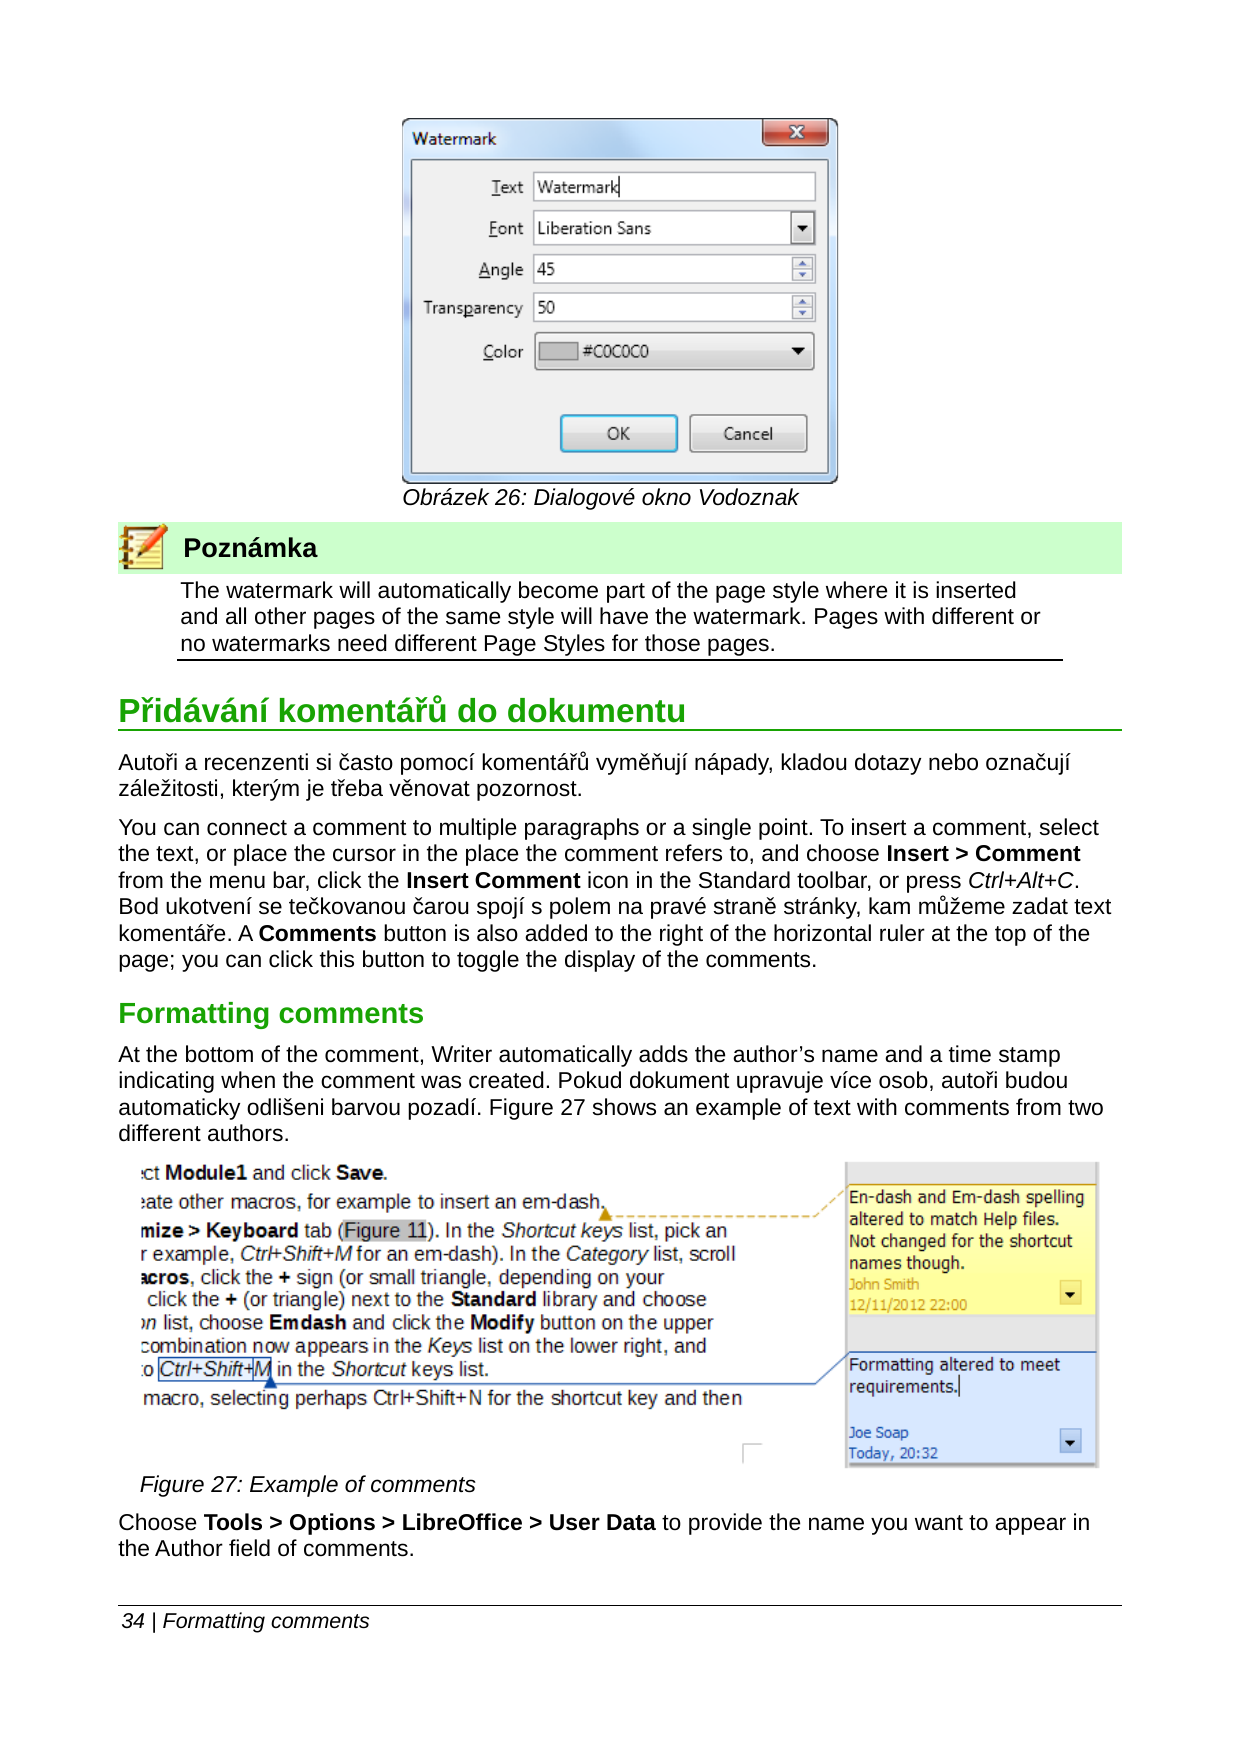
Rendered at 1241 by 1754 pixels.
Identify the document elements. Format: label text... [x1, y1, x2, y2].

text Obrázek 26: Dialogové okno Vodoznak [402, 484, 838, 510]
picture [402, 118, 839, 484]
text Choose Tools > Options > LibreOffice > User Data to provide the name you want to appear in the Author field of comments. [118, 1509, 1122, 1562]
text Autoři a recenzenti si často pomocí komentářů vyměňují nápady, kladou dotazy nebo označují záležitosti, kterým je třeba věnovat pozornost. [118, 749, 1122, 802]
subtitle Formatting comments [118, 996, 1122, 1029]
text Figure 27: Example of comments [139, 1471, 1101, 1497]
text You can connect a comment to multiple paragraphs or a single point. To insert a comment, select the text, or place the cursor in the place the comment refers to, and choose Insert > Comment from the menu bar, click the Insert Comment icon in the Standard toolbar, or press Ctrl+Alt+C. Bod ukotvení se tečkovanou čarou spojí s polem na pravé straně stránky, kam můžeme zadat text komentáře. A Comments button is also added to the right of the horizontal ruler at the top of the page; you can click this button to toggle the display of the comments. [118, 814, 1122, 972]
subtitle Poznámka [118, 522, 1122, 574]
picture [139, 1159, 1101, 1471]
text The watermark will automatically become part of the page style where it is inserted and all other pages of the same style will have the watermark. Pages with different or no watermarks need different Page Styles for those pages. [177, 574, 1063, 659]
text At the bottom of the comment, Writer automatically adds the author’s name and a time stamp indicating when the comment was created. Pokud dokument upravuje více osob, autoři budou automaticky odlišeni barvou pozadí. Figure 27 shows an example of text with comments from two different authors. [118, 1041, 1122, 1147]
subtitle Přidávání komentářů do dokumentu [118, 691, 1122, 729]
picture [119, 522, 170, 573]
